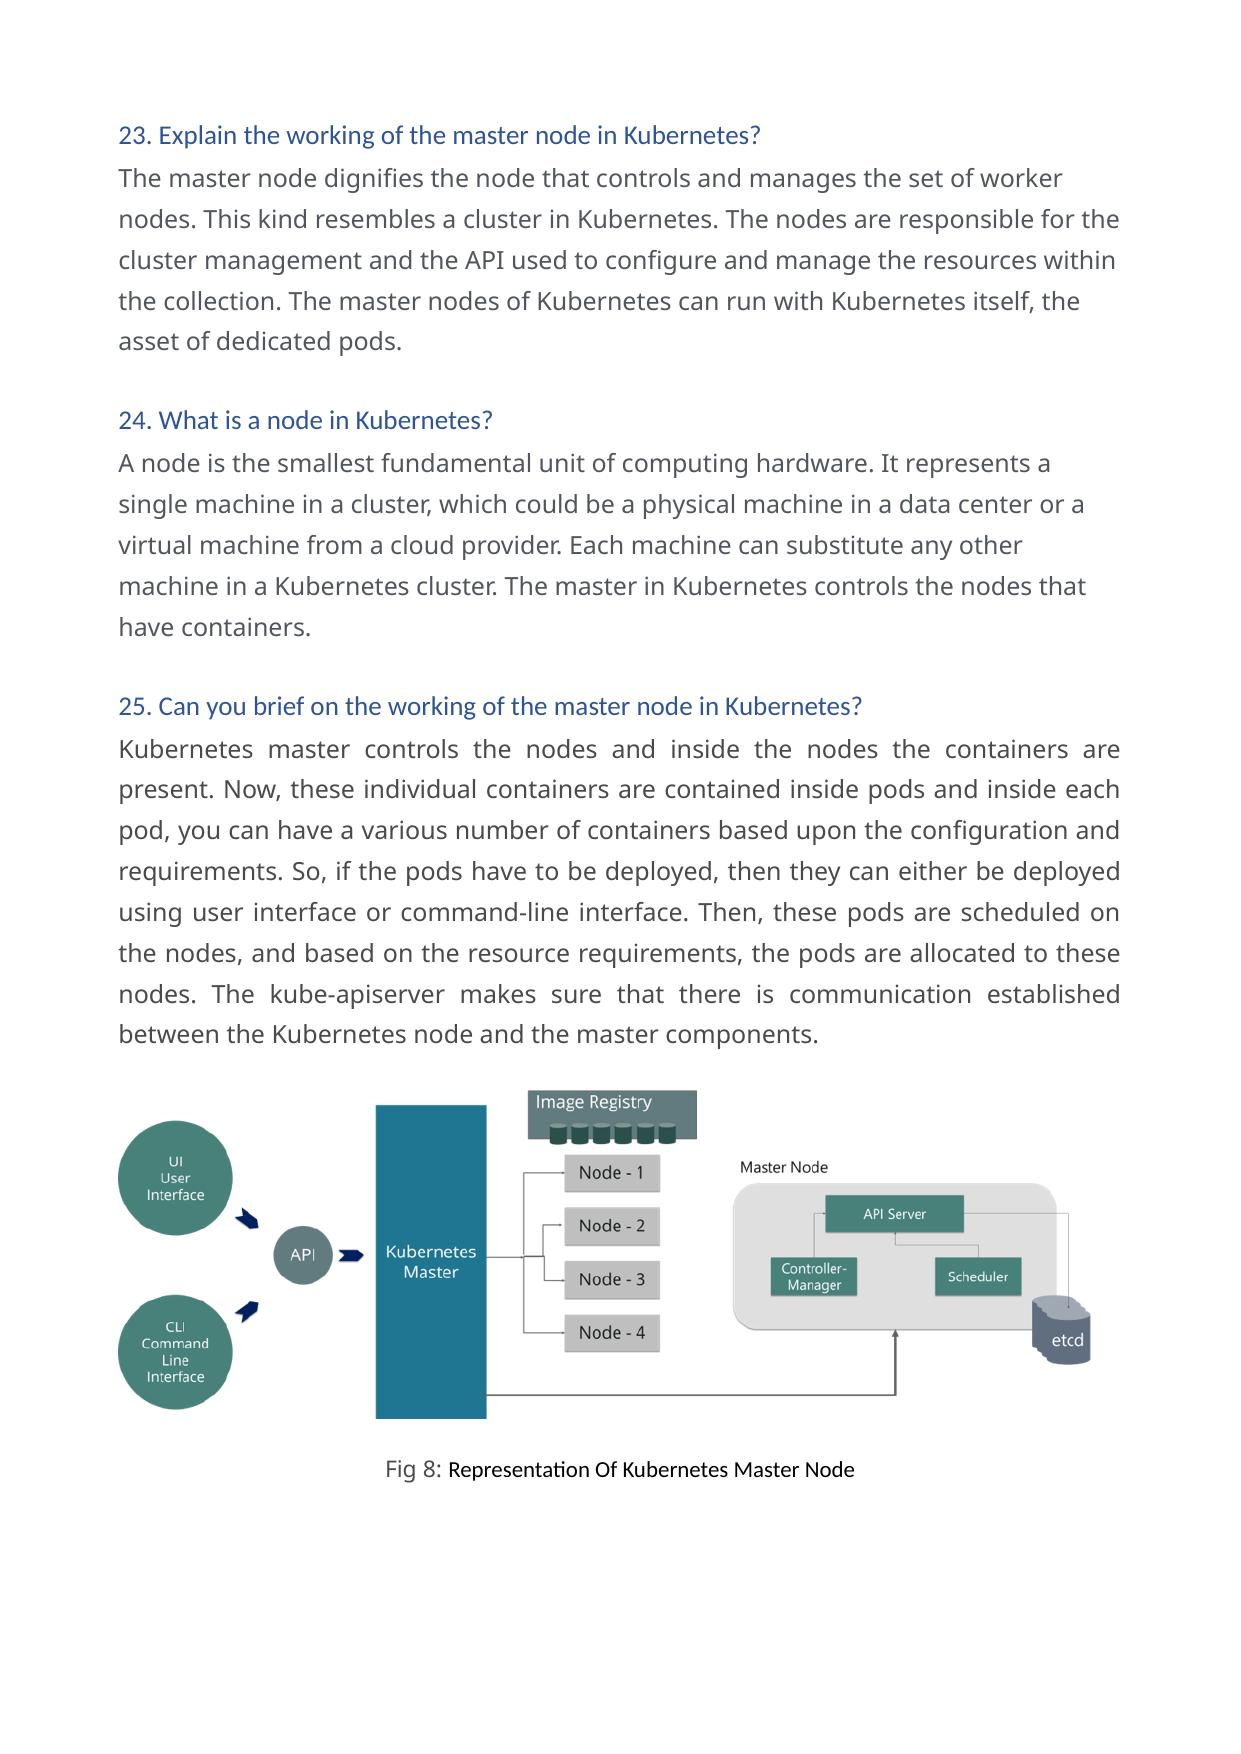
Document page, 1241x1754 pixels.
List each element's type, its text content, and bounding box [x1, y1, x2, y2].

subtitle 24. What is a node in Kubernetes? [118, 403, 1122, 436]
subtitle 23. Explain the working of the master node in Kubernetes? [118, 118, 1122, 151]
text A node is the smallest fundamental unit of computing hardware. It represents a single machine in a cluster, which could be a physical machine in a data center or a virtual machine from a cloud provider. Each machine can substitute any other machine in a Kubernetes cluster. The master in Kubernetes controls the nodes that have containers. [118, 446, 1122, 643]
text The master node dignifies the node that controls and manages the set of worker nodes. This kind resembles a cluster in Kubernetes. The nodes are responsible for the cluster management and the API used to configure and manage the resources within the collection. The master nodes of Kubernetes can run with Kubernetes itself, the asset of dedicated pods. [118, 161, 1122, 358]
text Fig 8: Representation Of Kubernetes Master Node [118, 1453, 1122, 1484]
subtitle 25. Can you brief on the working of the master node in Kubernetes? [118, 689, 1122, 722]
picture [118, 1087, 1094, 1419]
text Kubernetes master controls the nodes and inside the nodes the containers are present. Now, these individual containers are contained inside pods and inside each pod, you can have a various number of containers based upon the configuration and requirements. So, if the pods have to be deployed, then they can either be deployed using user interface or command-line interface. Then, these pods are scheduled on the nodes, and based on the resource requirements, the pods are allocated to these nodes. The kube-apiserver makes sure that there is communication established between the Kubernetes node and the master components. [118, 731, 1122, 1051]
